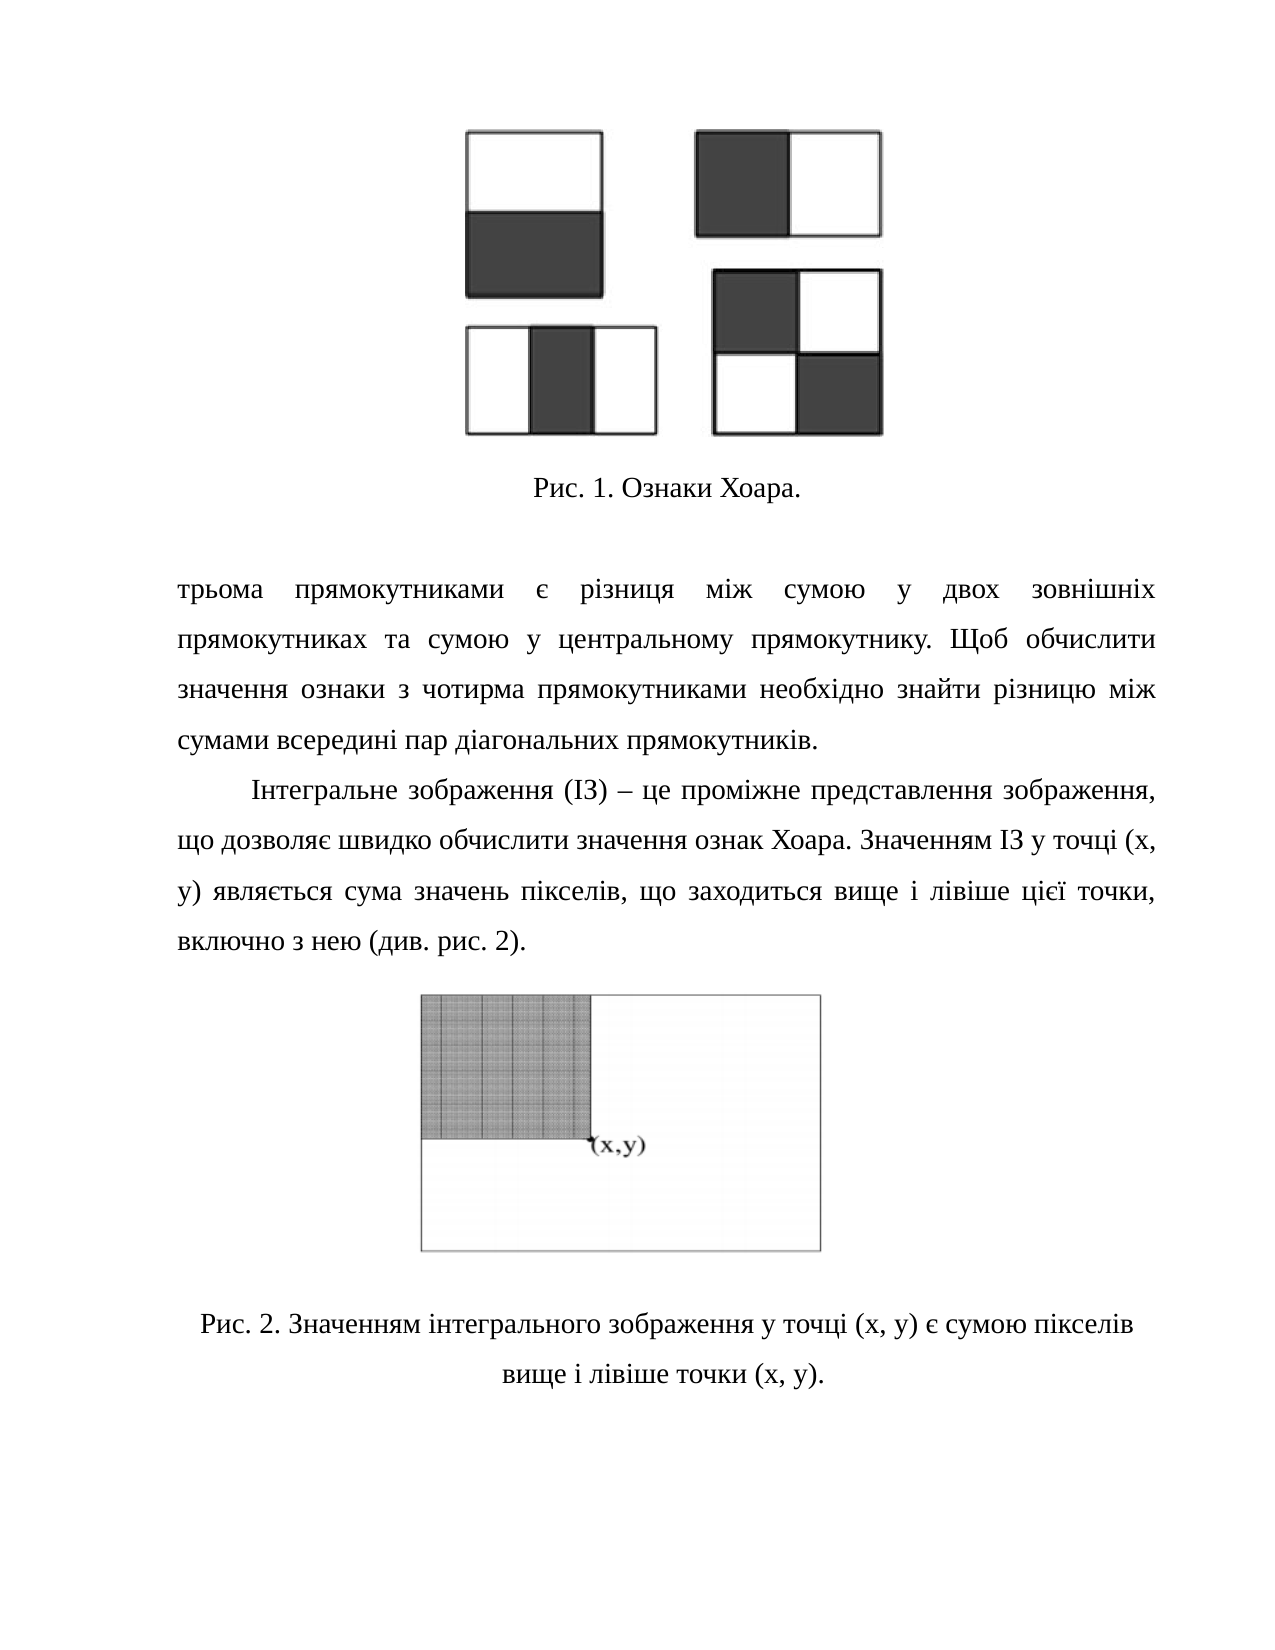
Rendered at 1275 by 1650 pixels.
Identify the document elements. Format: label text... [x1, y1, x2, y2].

text Рис. 1. Ознаки Хоара. [177, 470, 1157, 504]
text Інтегральне зображення (ІЗ) – це проміжне представлення зображення, що дозволяє швидко обчислити значення ознак Хоара. Значенням ІЗ у точці (х, у) являється сума значень пікселів, що заходиться вище і лівіше цієї точки, включно з нею (див. рис. 2). [177, 772, 1157, 957]
picture [448, 126, 897, 447]
text Рис. 2. Значенням інтегрального зображення у точці (х, у) є сумою пікселів вище і лівіше точки (х, у). [177, 1306, 1157, 1389]
text трьома прямокутниками є різниця між сумою у двох зовнішніх прямокутниках та сумою у центральному прямокутнику. Щоб обчислити значення ознаки з чотирма прямокутниками необхідно знайти різницю між сумами всередині пар діагональних прямокутників. [177, 571, 1157, 755]
picture [417, 992, 824, 1254]
